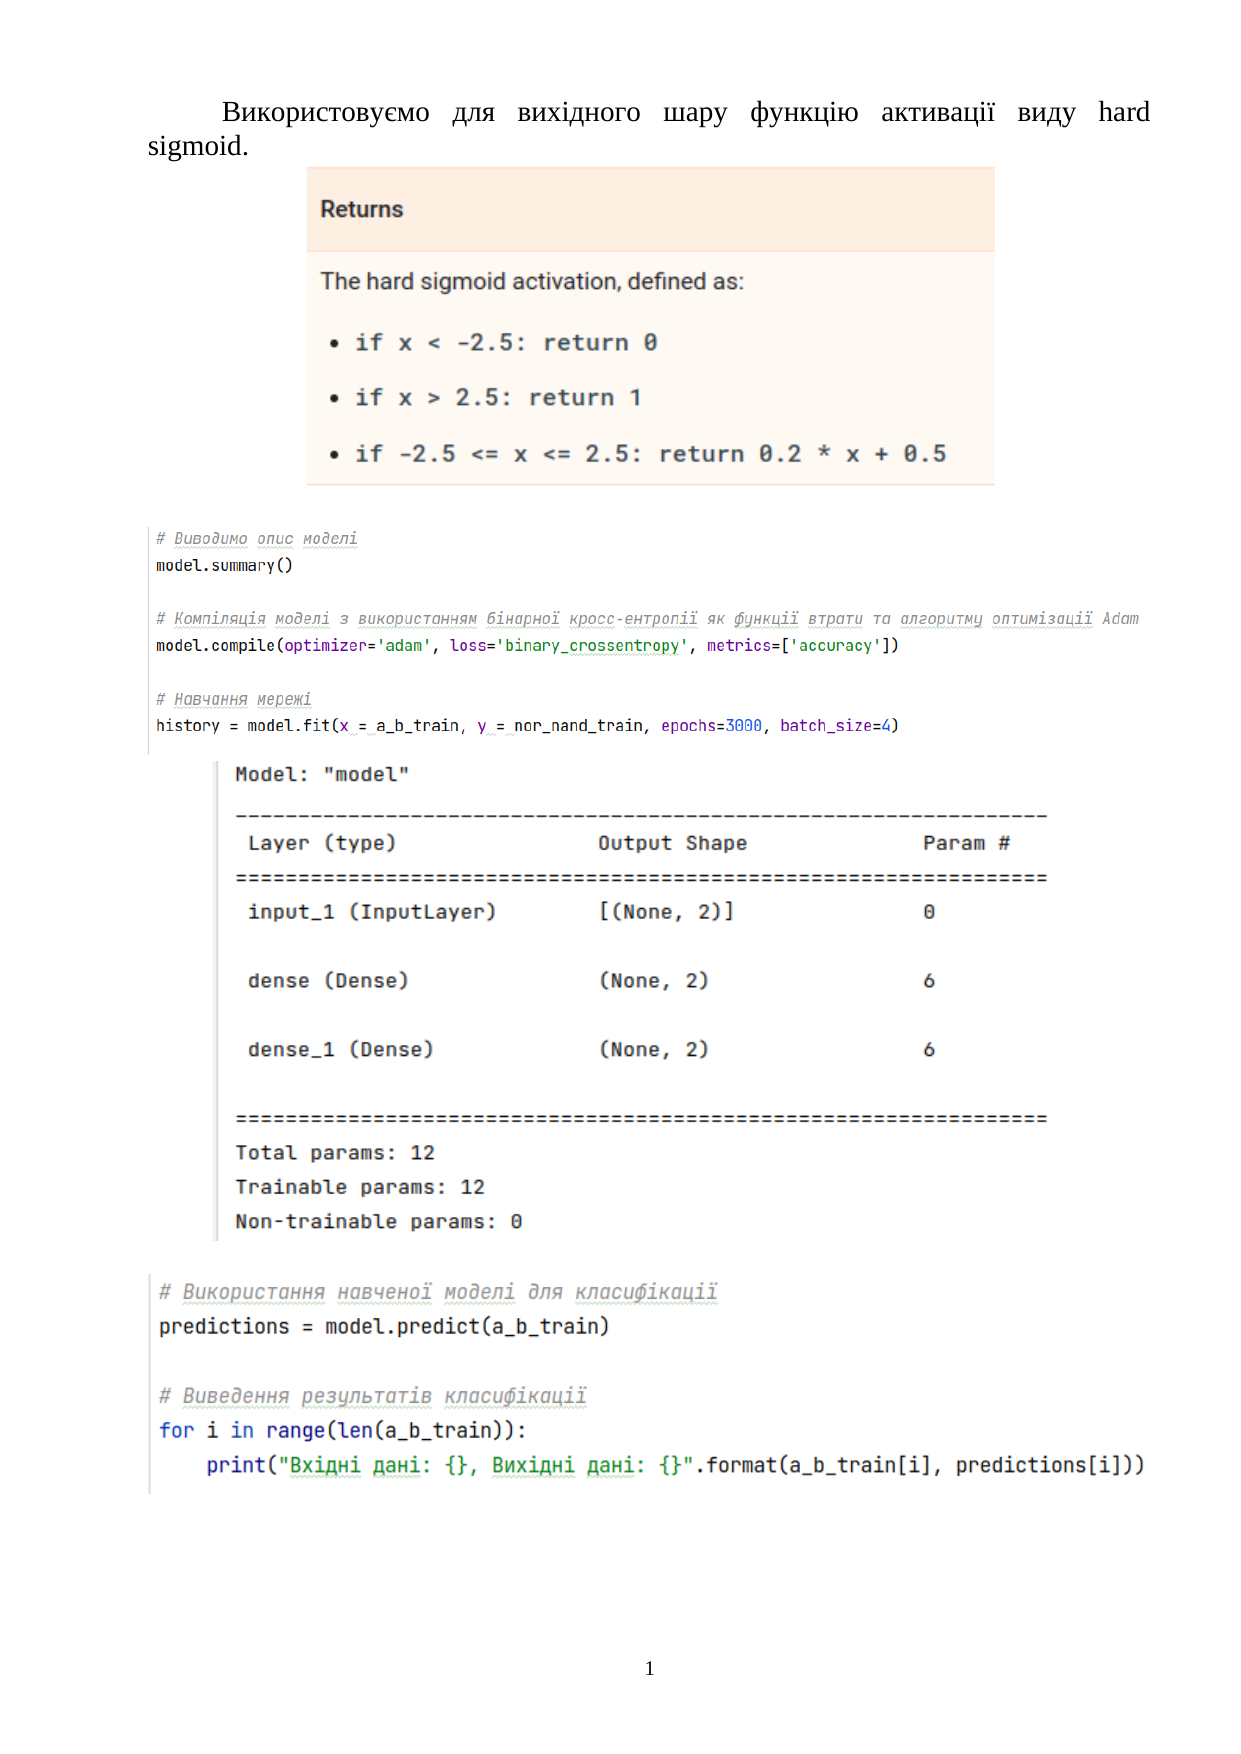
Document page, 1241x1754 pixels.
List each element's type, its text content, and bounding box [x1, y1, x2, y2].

picture [304, 161, 995, 495]
picture [147, 1274, 1152, 1494]
picture [212, 761, 1072, 1241]
picture [147, 527, 1152, 755]
text Використовуємо для вихідного шару функцію активації виду hard sigmoid. [148, 94, 1152, 162]
